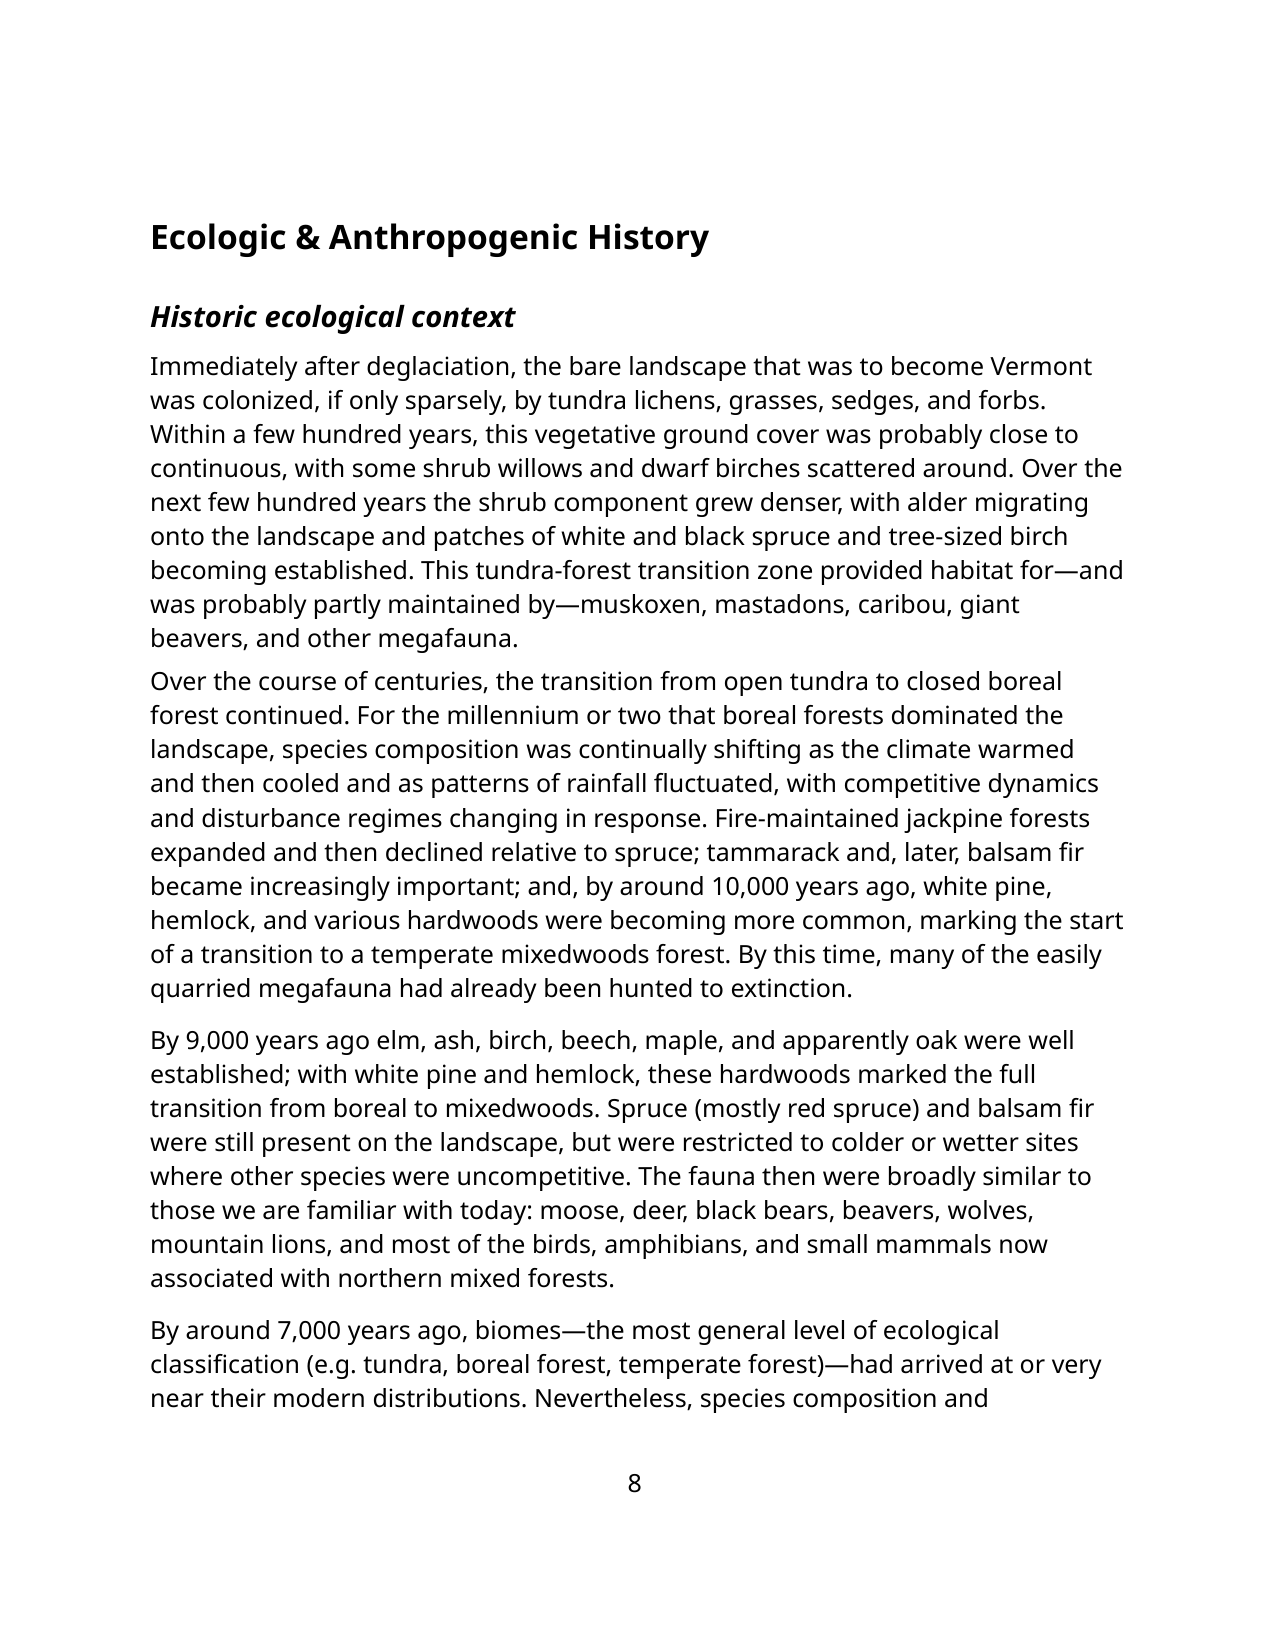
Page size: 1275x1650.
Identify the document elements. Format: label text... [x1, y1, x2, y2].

text By around 7,000 years ago, biomes—the most general level of ecological classification (e.g. tundra, boreal forest, temperate forest)—had arrived at or very near their modern distributions. Nevertheless, species composition and [150, 1313, 1125, 1415]
text By 9,000 years ago elm, ash, birch, beech, maple, and apparently oak were well established; with white pine and hemlock, these hardwoods marked the full transition from boreal to mixedwoods. Spruce (mostly red spruce) and balsam fir were still present on the landscape, but were restricted to colder or wetter sites where other species were uncompetitive. The fauna then were broadly similar to those we are familiar with today: moose, deer, black bears, beavers, wolves, mountain lions, and most of the birds, amphibians, and small mammals now associated with northern mixed forests. [150, 1022, 1125, 1295]
text Over the course of centuries, the transition from open tundra to closed boreal forest continued. For the millennium or two that boreal forests dominated the landscape, species composition was continually shifting as the climate warmed and then cooled and as patterns of rainfall fluctuated, with competitive dynamics and disturbance regimes changing in response. Fire-maintained jackpine forests expanded and then declined relative to spruce; tammarack and, later, balsam fir became increasingly important; and, by around 10,000 years ago, white pine, hemlock, and various hardwoods were becoming more common, marking the start of a transition to a temperate mixedwoods forest. By this time, many of the easily quarried megafauna had already been hunted to extinction. [150, 664, 1125, 1004]
subtitle Ecologic & Anthropogenic History [150, 213, 1125, 259]
subtitle Historic ecological context [150, 296, 1125, 336]
text Immediately after deglaciation, the bare landscape that was to become Vermont was colonized, if only sparsely, by tundra lichens, grasses, sedges, and forbs. Within a few hundred years, this vegetative ground cover was probably close to continuous, with some shrub willows and dwarf birches scattered around. Over the next few hundred years the shrub component grew denser, with alder migrating onto the landscape and patches of white and black spruce and tree-sized birch becoming established. This tundra-forest transition zone provided habitat for—and was probably partly maintained by—muskoxen, mastadons, caribou, giant beavers, and other megafauna. [150, 348, 1125, 655]
